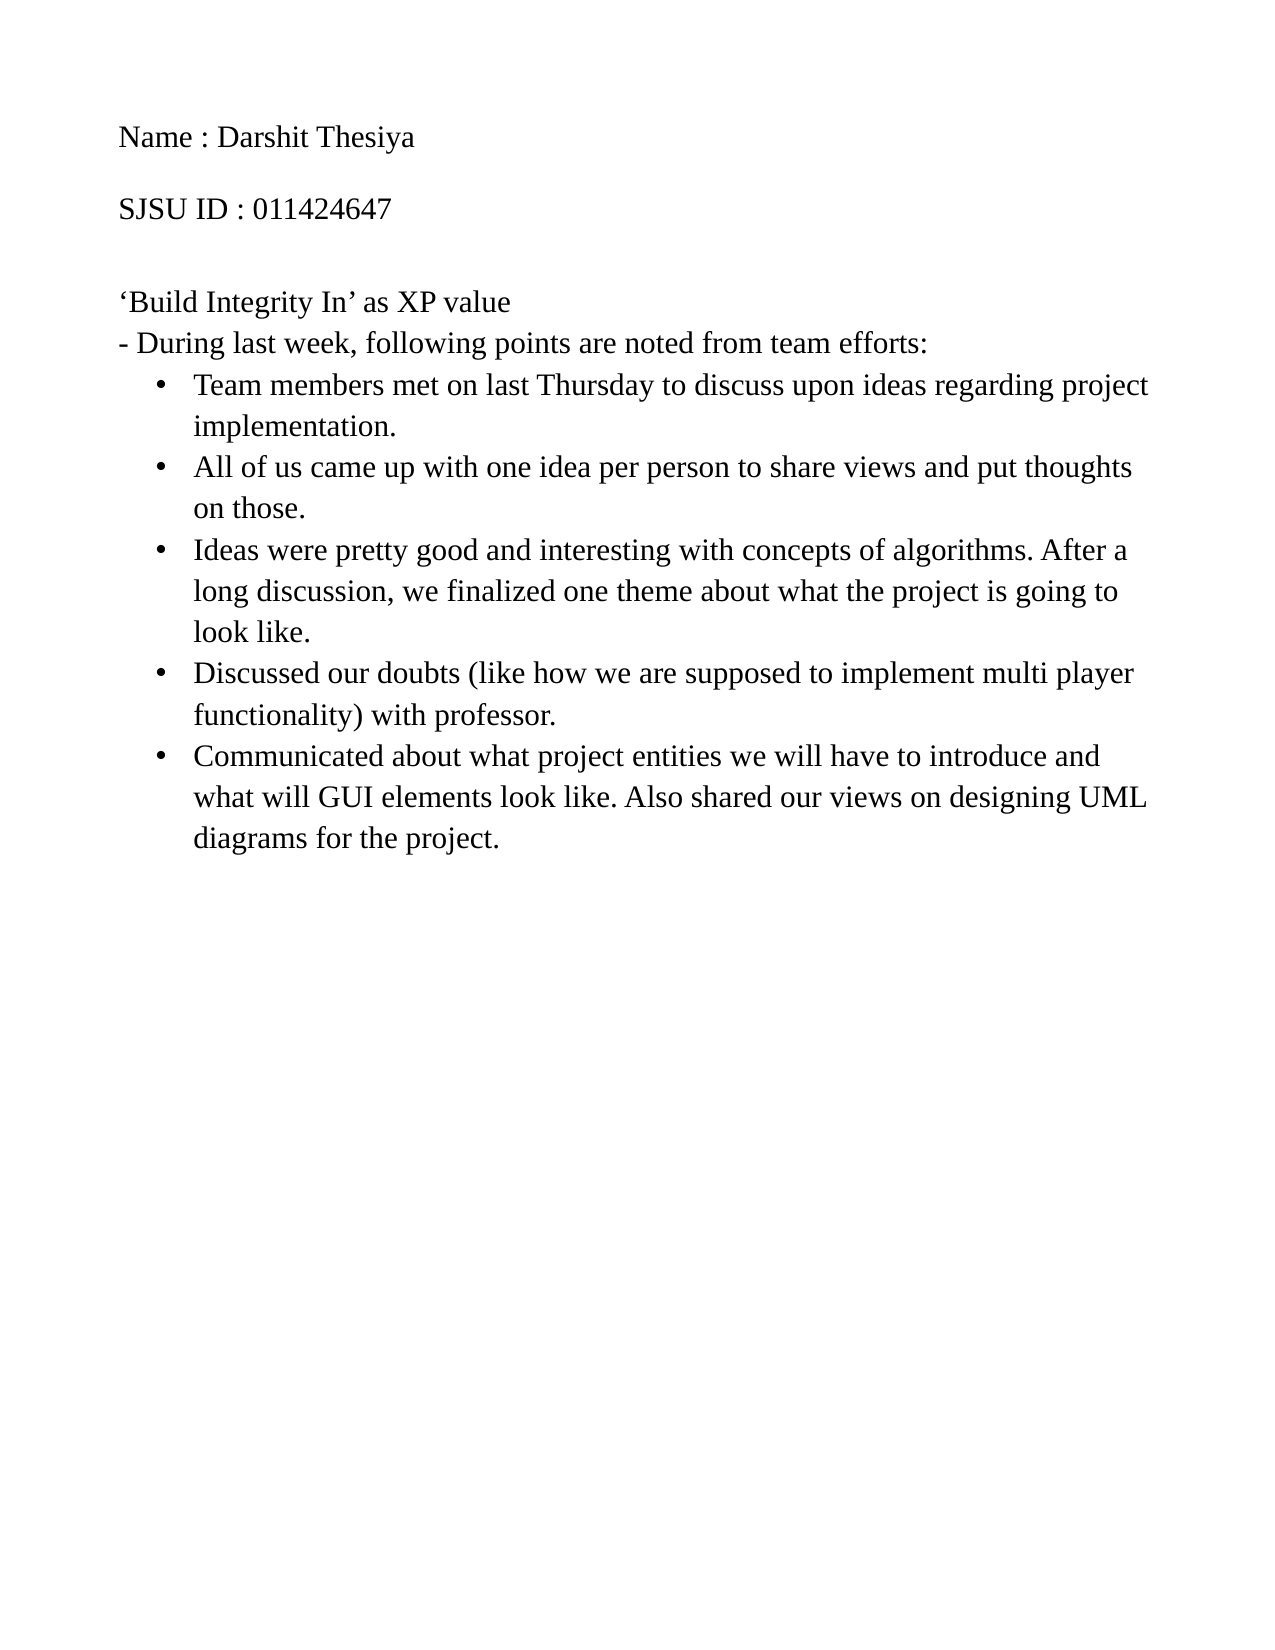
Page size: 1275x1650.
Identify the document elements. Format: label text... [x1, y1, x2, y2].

text SJSU ID : 011424647 [118, 190, 1157, 226]
text Name : Darshit Thesiya [118, 118, 1157, 154]
text - During last week, following points are noted from team efforts: [118, 325, 1157, 361]
text ‘Build Integrity In’ as XP value [118, 283, 1157, 319]
list Communicated about what project entities we will have to introduce and what will GUI elements look like. Also shared our views on designing UML diagrams for the project. [156, 737, 1157, 856]
list All of us came up with one idea per person to share views and put thoughts on those. [156, 448, 1157, 526]
list Ideas were pretty good and interesting with concepts of algorithms. After a long discussion, we finalized one theme about what the project is going to look like. [156, 531, 1157, 649]
list Team members met on last Thursday to discuss upon ideas regarding project implementation. [156, 366, 1157, 443]
list Discussed our doubts (like how we are supposed to implement multi player functionality) with professor. [156, 655, 1157, 732]
